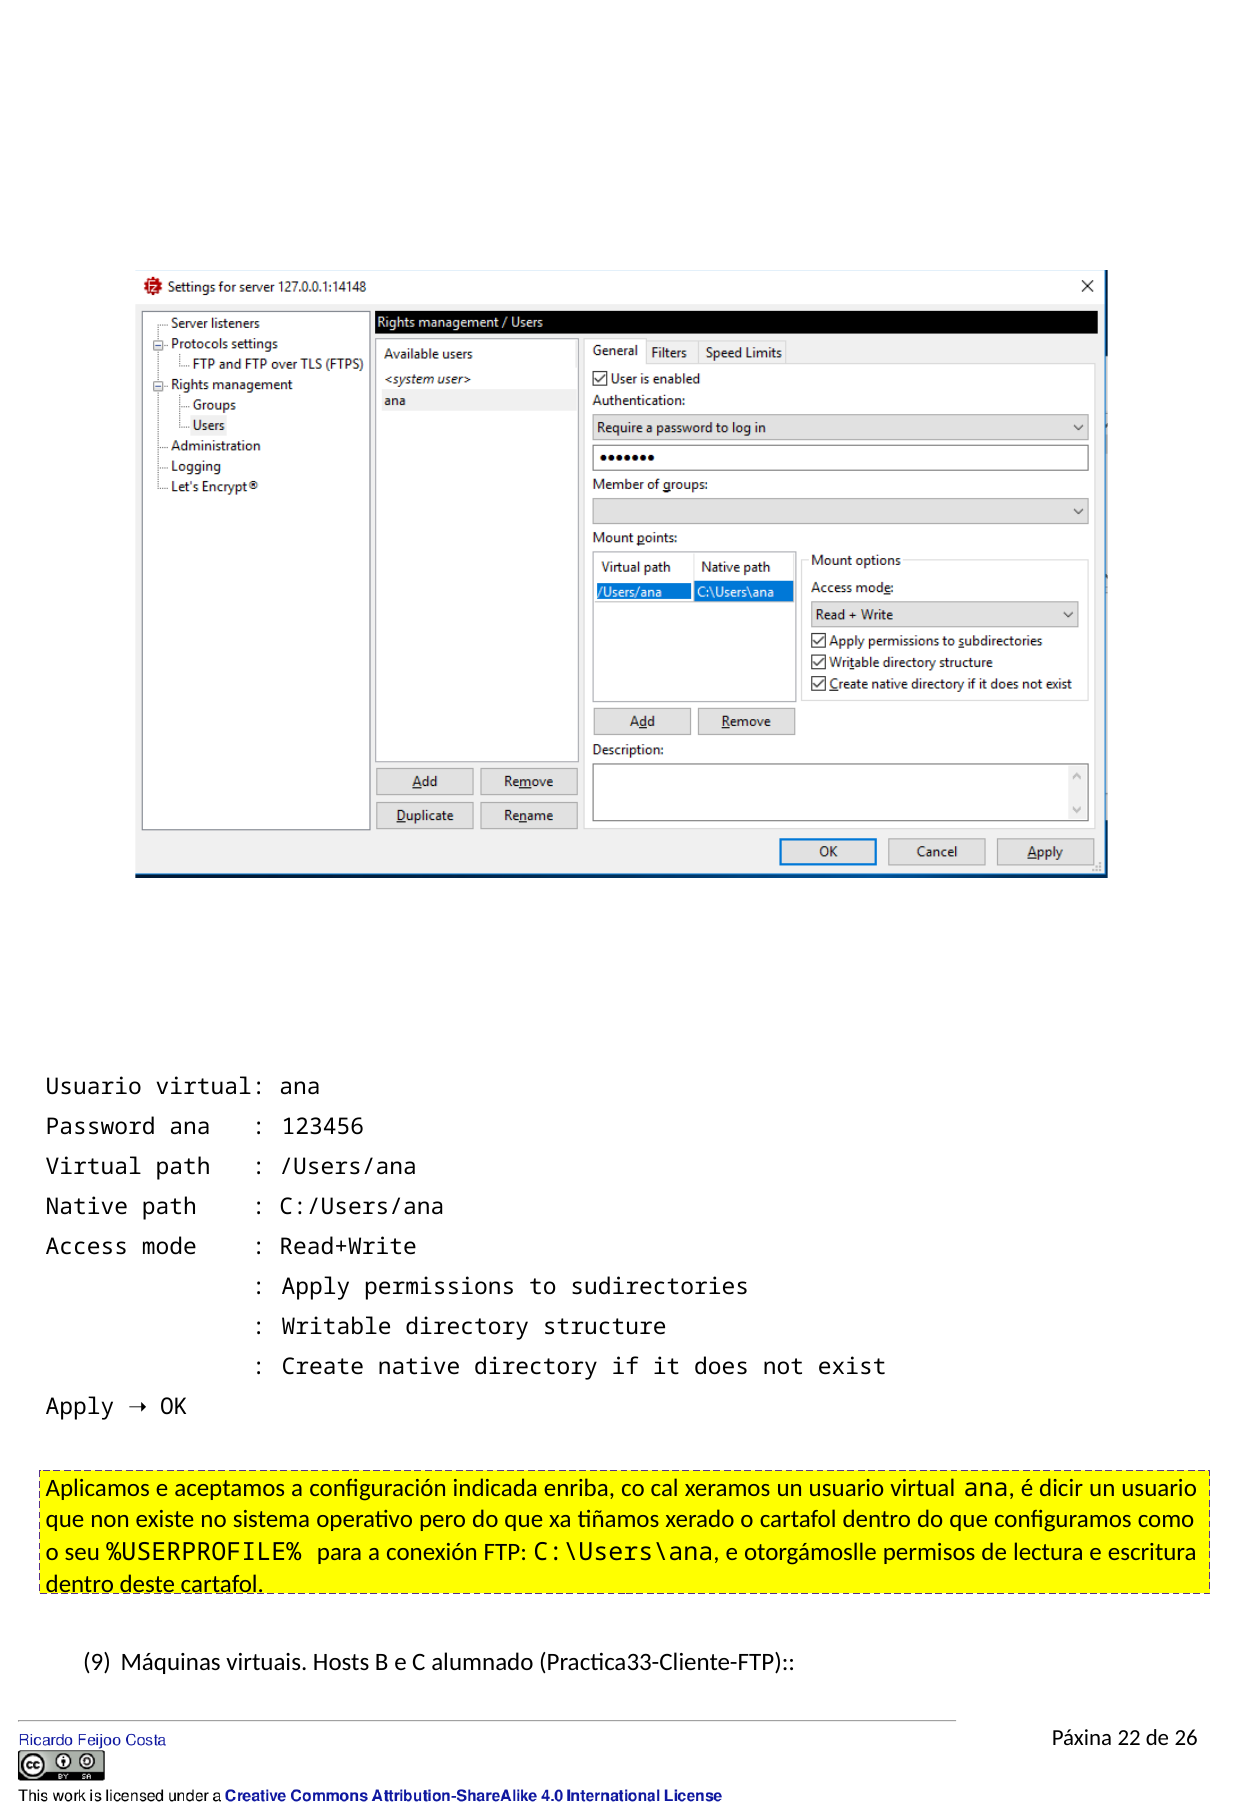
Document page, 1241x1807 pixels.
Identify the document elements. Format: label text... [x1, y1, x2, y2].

text Virtual path : /Users/ana [45, 1150, 1197, 1181]
picture [135, 270, 1108, 878]
text Usuario virtual: ana [45, 1070, 1197, 1101]
text : Create native directory if it does not exist [45, 1350, 1197, 1381]
list Máquinas virtuais. Hosts B e C alumnado (Practica33-Cliente-FTP):: [83, 1646, 1197, 1677]
text Native path : C:/Users/ana [45, 1190, 1197, 1221]
text Access mode : Read+Write [45, 1230, 1197, 1261]
text Aplicamos e aceptamos a configuración indicada enriba, co cal xeramos un usuario virtual ana, é dicir un usuario que non existe no sistema operativo pero do que xa tiñamos xerado o cartafol dentro do que configuramos como o seu %USERPROFILE% para a conexión FTP: C:\Users\ana, e otorgámoslle permisos de lectura e escritura dentro deste cartafol. [45, 1469, 1197, 1598]
text Apply ➝ OK [45, 1390, 1197, 1421]
picture [8, 1715, 957, 1806]
text : Writable directory structure [45, 1310, 1197, 1341]
text : Apply permissions to sudirectories [45, 1270, 1197, 1301]
text Password ana : 123456 [45, 1110, 1197, 1141]
